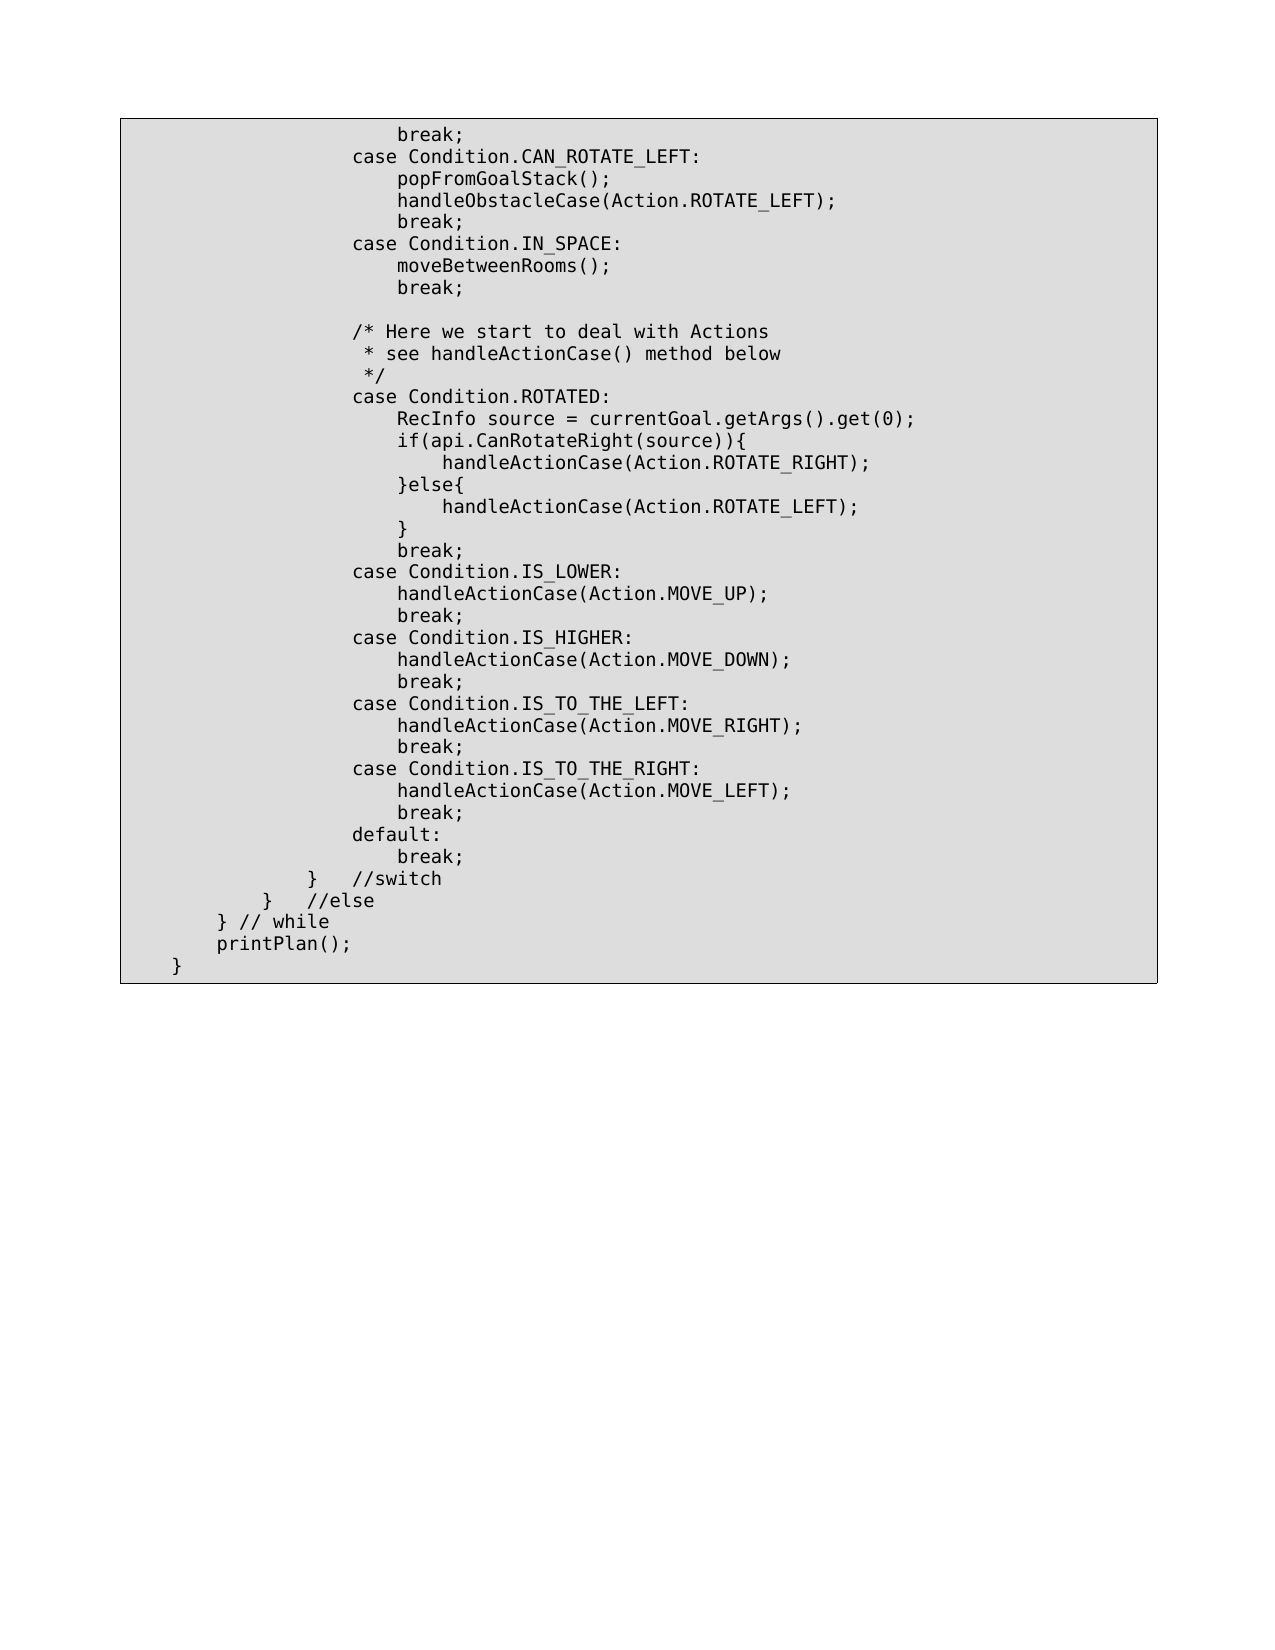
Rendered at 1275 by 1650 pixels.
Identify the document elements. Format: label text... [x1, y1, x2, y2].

table_cell break; case Condition.CAN_ROTATE_LEFT: popFromGoalStack(); handleObstacleCase(Action.ROTATE_LEFT); break; case Condition.IN_SPACE: moveBetweenRooms(); break; /* Here we start to deal with Actions * see handleActionCase() method below */ case Condition.ROTATED: RecInfo source = currentGoal.getArgs().get(0); if(api.CanRotateRight(source)){ handleActionCase(Action.ROTATE_RIGHT); }else{ handleActionCase(Action.ROTATE_LEFT); } break; case Condition.IS_LOWER: handleActionCase(Action.MOVE_UP); break; case Condition.IS_HIGHER: handleActionCase(Action.MOVE_DOWN); break; case Condition.IS_TO_THE_LEFT: handleActionCase(Action.MOVE_RIGHT); break; case Condition.IS_TO_THE_RIGHT: handleActionCase(Action.MOVE_LEFT); break; default: break; } //switch } //else } // while printPlan(); } [121, 119, 1157, 983]
